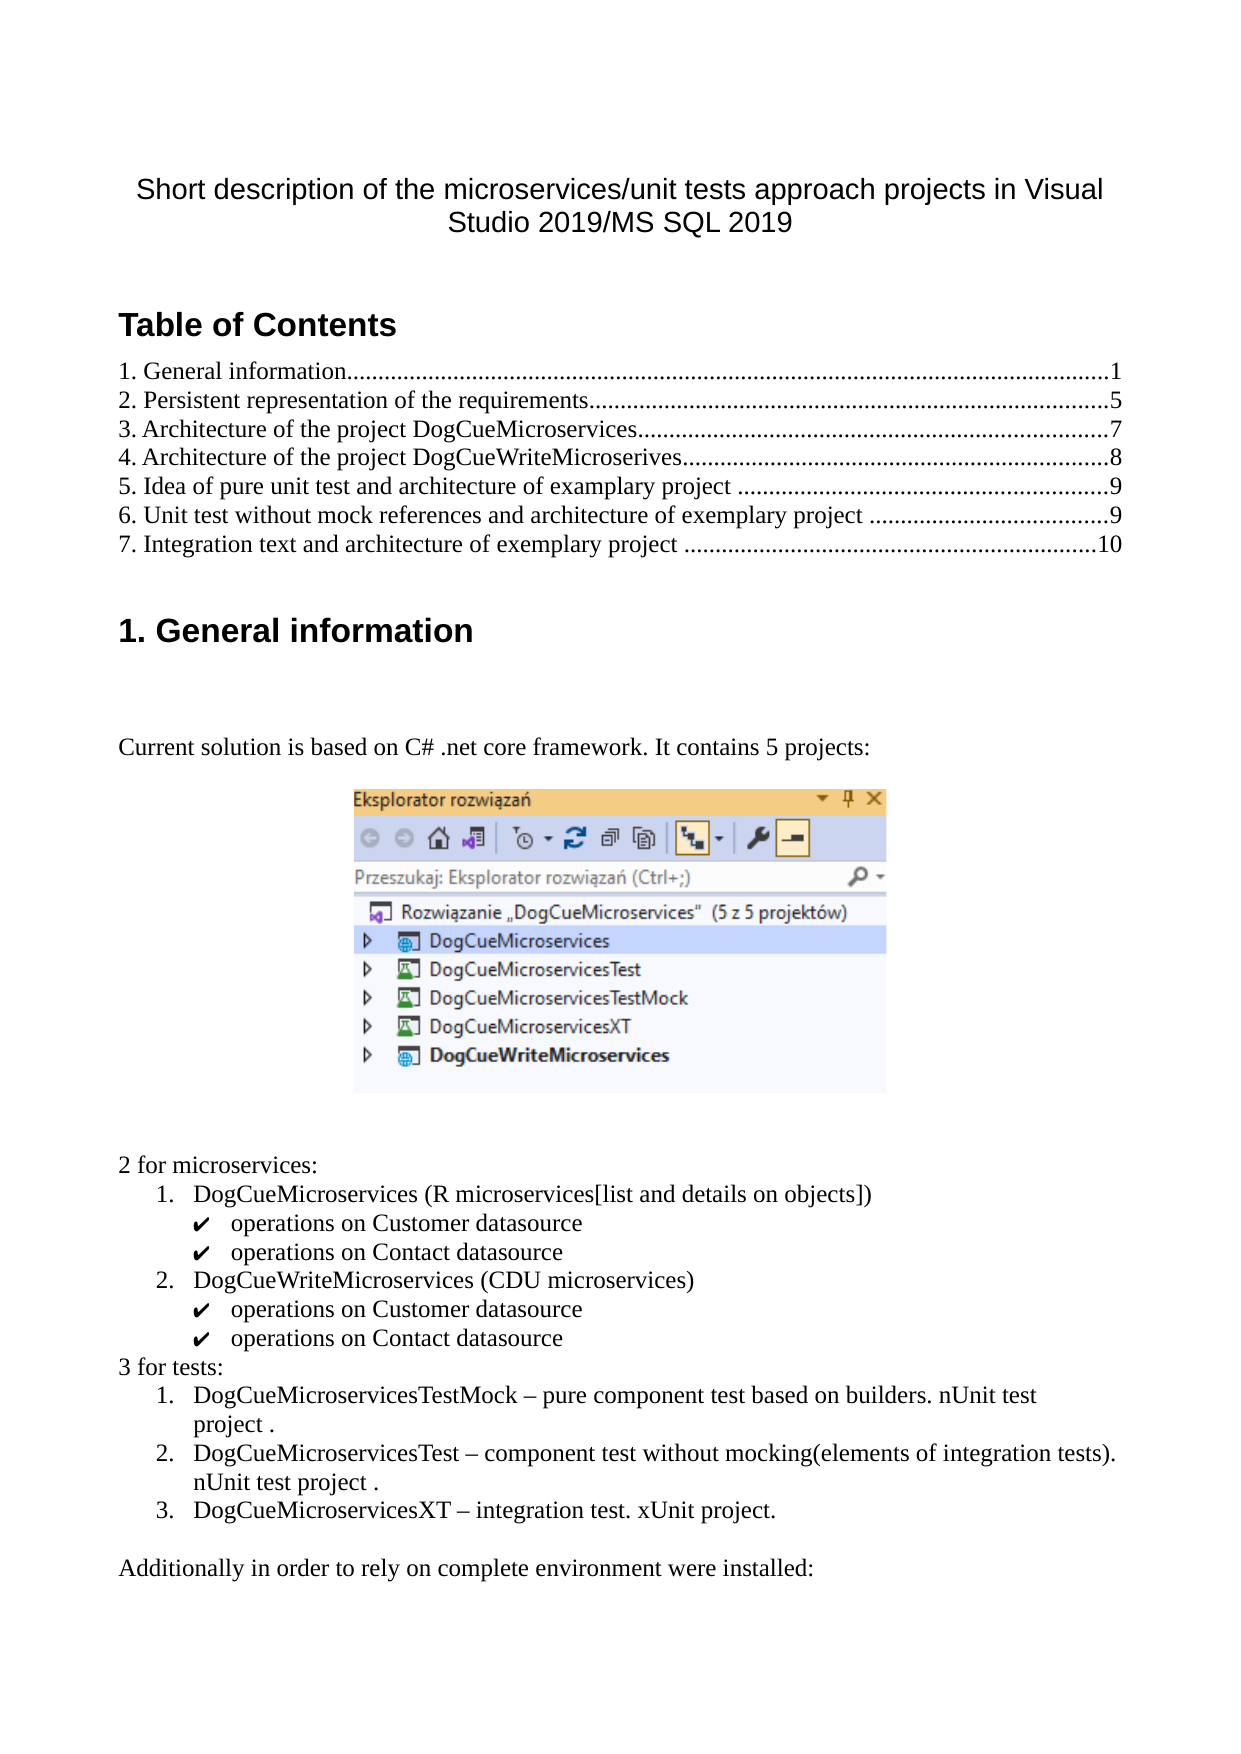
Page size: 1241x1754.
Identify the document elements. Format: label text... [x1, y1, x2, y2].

text 6. Unit test without mock references and architecture of exemplary project 9 [118, 500, 1122, 529]
text 2 for microservices: [118, 1151, 1122, 1179]
subtitle Table of Contents [118, 305, 1122, 344]
text 3. Architecture of the project DogCueMicroservices 7 [118, 414, 1122, 442]
subtitle 1. General information [118, 611, 1122, 650]
list operations on Contact datasource [193, 1237, 1122, 1266]
text 3 for tests: [118, 1352, 1122, 1381]
list DogCueMicroservices (R microservices[list and details on objects]) [156, 1179, 1122, 1208]
text Current solution is based on C# .net core framework. It contains 5 projects: [118, 732, 1122, 761]
list DogCueMicroservicesTestMock – pure component test based on builders. nUnit test project . [156, 1381, 1122, 1438]
text 5. Idea of pure unit test and architecture of examplary project 9 [118, 471, 1122, 500]
text 4. Architecture of the project DogCueWriteMicroserives 8 [118, 442, 1122, 471]
text 2. Persistent representation of the requirements 5 [118, 385, 1122, 414]
list DogCueMicroservicesTest – component test without mocking(elements of integration tests). nUnit test project . [156, 1438, 1122, 1496]
list operations on Contact datasource [193, 1323, 1122, 1352]
text Additionally in order to rely on complete environment were installed: [118, 1553, 1122, 1582]
list operations on Customer datasource [193, 1294, 1122, 1323]
subtitle Short description of the microservices/unit tests approach projects in Visual Studio 2019/MS SQL 2019 [118, 172, 1122, 239]
text 7. Integration text and architecture of exemplary project 10 [118, 529, 1122, 557]
text 1. General information 1 [118, 356, 1122, 385]
list DogCueWriteMicroservices (CDU microservices) [156, 1266, 1122, 1294]
list DogCueMicroservicesXT – integration test. xUnit project. [156, 1496, 1122, 1524]
list operations on Customer datasource [193, 1208, 1122, 1237]
